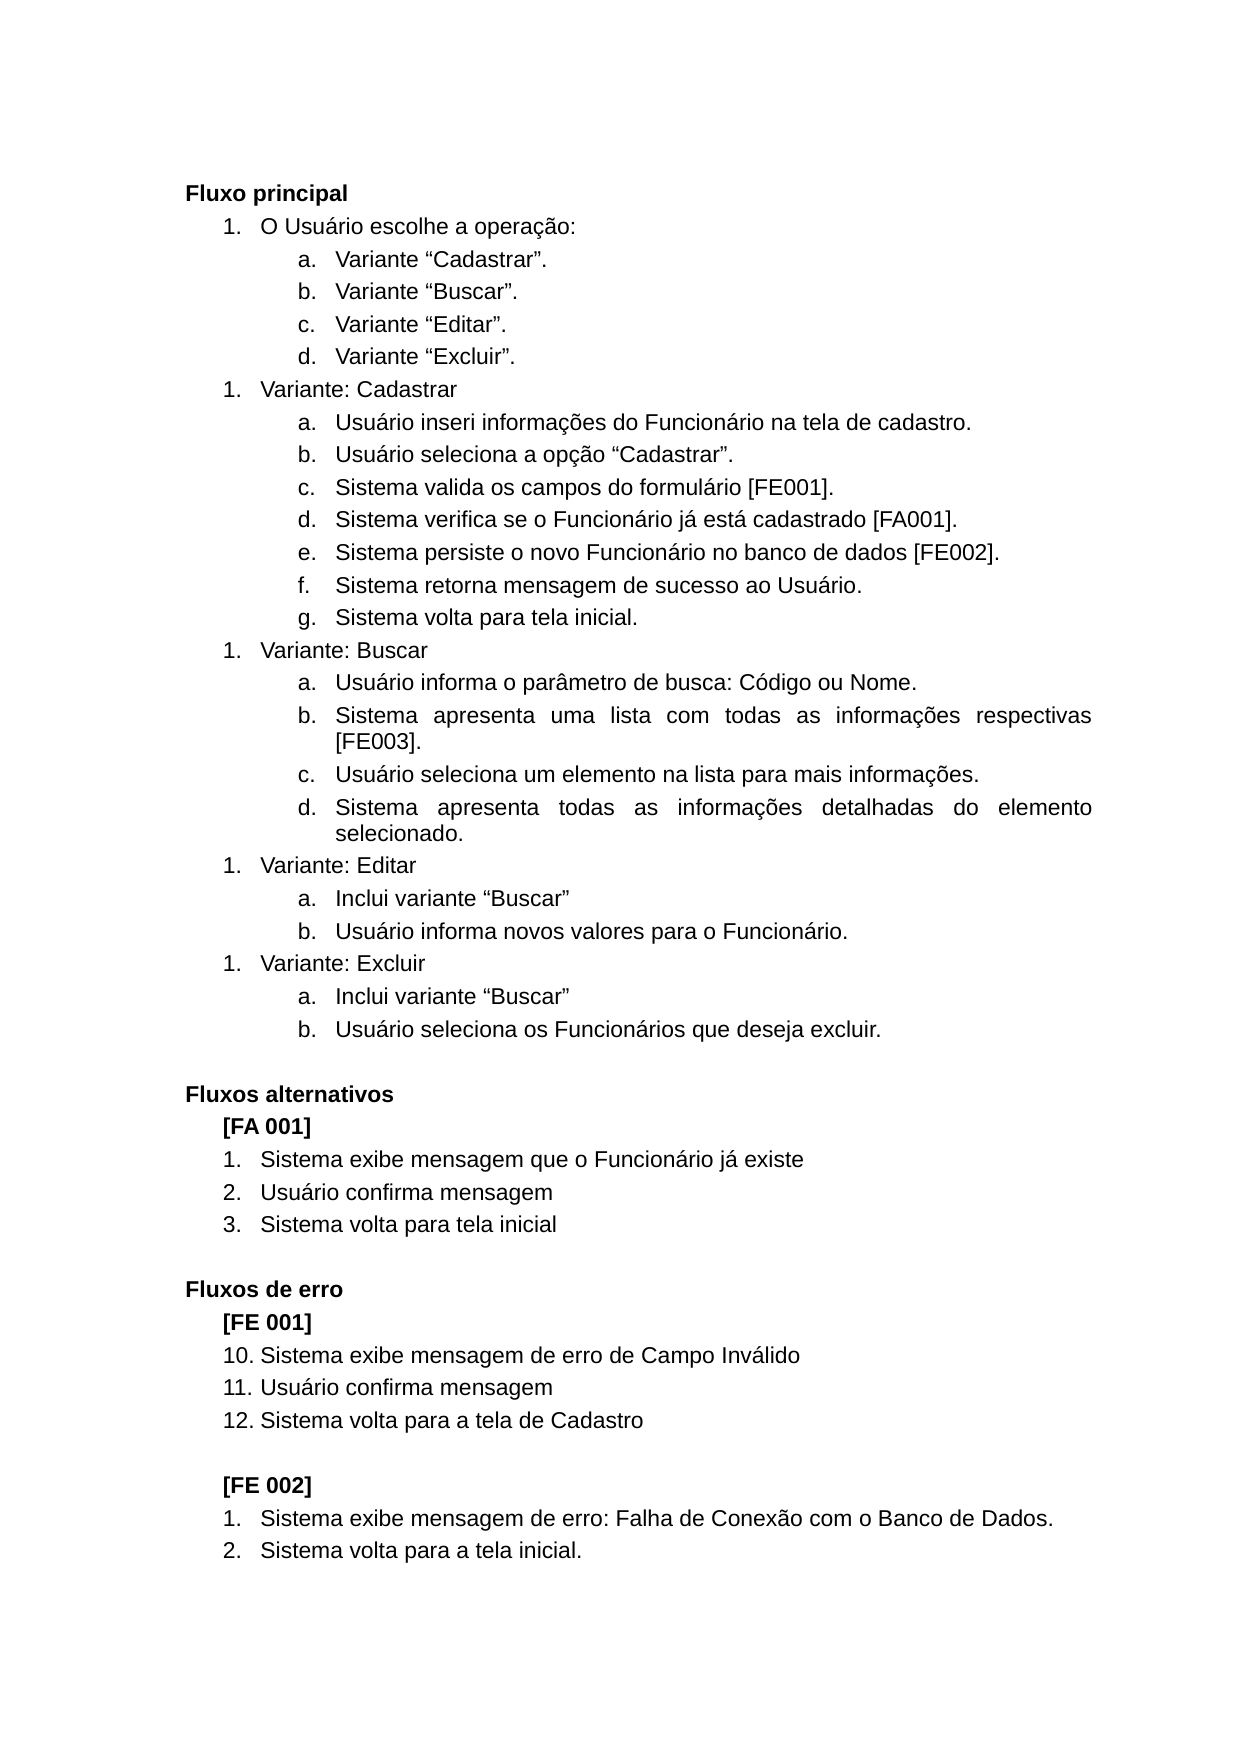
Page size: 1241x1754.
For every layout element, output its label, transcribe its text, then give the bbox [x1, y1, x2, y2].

list Variante “Buscar”. [298, 278, 1092, 304]
list Variante “Editar”. [298, 311, 1092, 337]
list Sistema retorna mensagem de sucesso ao Usuário. [298, 572, 1092, 598]
list Variante “Excluir”. [298, 343, 1092, 370]
list Variante: Editar [223, 852, 1092, 879]
list Sistema persiste o novo Funcionário no banco de dados [FE002]. [298, 539, 1092, 565]
list Usuário informa o parâmetro de busca: Código ou Nome. [298, 669, 1092, 696]
text Fluxos alternativos [185, 1081, 1092, 1107]
list O Usuário escolhe a operação: [223, 213, 1092, 239]
list Sistema volta para a tela inicial. [223, 1537, 1092, 1563]
list Sistema apresenta todas as informações detalhadas do elemento selecionado. [298, 793, 1092, 846]
list Variante: Cadastrar [223, 376, 1092, 402]
list Sistema exibe mensagem de erro: Falha de Conexão com o Banco de Dados. [223, 1504, 1092, 1531]
list Sistema valida os campos do formulário [FE001]. [298, 474, 1092, 500]
list Usuário seleciona um elemento na lista para mais informações. [298, 761, 1092, 787]
list Inclui variante “Buscar” [298, 885, 1092, 911]
list Usuário seleciona a opção “Cadastrar”. [298, 441, 1092, 467]
text Fluxo principal [185, 180, 1092, 207]
text [FE 001] [223, 1309, 1092, 1335]
list Usuário informa novos valores para o Funcionário. [298, 918, 1092, 944]
list Sistema volta para tela inicial. [298, 604, 1092, 631]
text [FA 001] [223, 1113, 1092, 1140]
text Fluxos de erro [185, 1276, 1092, 1303]
list Variante: Buscar [223, 637, 1092, 663]
list Usuário seleciona os Funcionários que deseja excluir. [298, 1016, 1092, 1042]
text [FE 002] [148, 1472, 1092, 1498]
list Sistema apresenta uma lista com todas as informações respectivas [FE003]. [298, 702, 1092, 755]
list Sistema verifica se o Funcionário já está cadastrado [FA001]. [298, 506, 1092, 533]
list Usuário confirma mensagem [223, 1374, 1092, 1401]
list Sistema volta para a tela de Cadastro [223, 1407, 1092, 1433]
list Usuário inseri informações do Funcionário na tela de cadastro. [298, 408, 1092, 435]
list Sistema volta para tela inicial [223, 1211, 1092, 1237]
list Usuário confirma mensagem [223, 1178, 1092, 1205]
list Sistema exibe mensagem que o Funcionário já existe [223, 1146, 1092, 1172]
list Inclui variante “Buscar” [298, 983, 1092, 1009]
list Sistema exibe mensagem de erro de Campo Inválido [223, 1342, 1092, 1368]
list Variante: Excluir [223, 950, 1092, 977]
list Variante “Cadastrar”. [298, 246, 1092, 272]
